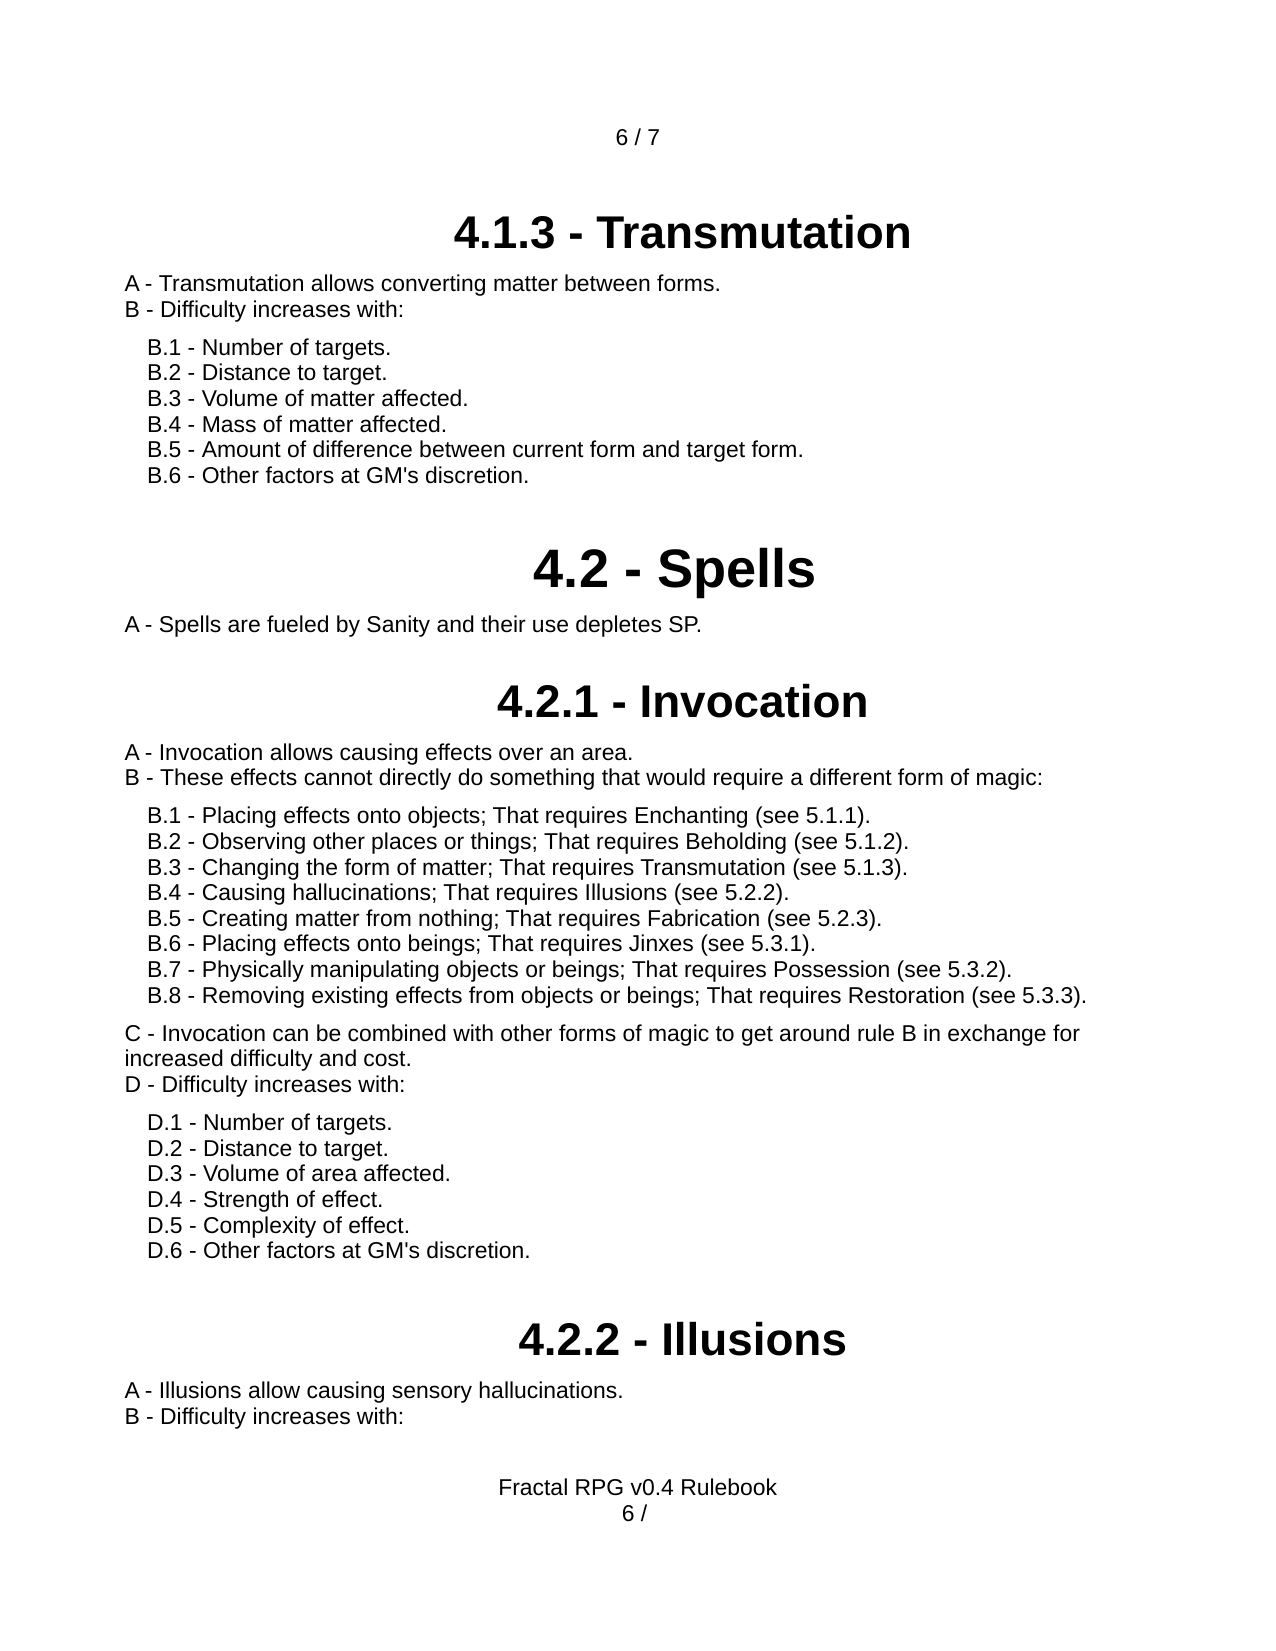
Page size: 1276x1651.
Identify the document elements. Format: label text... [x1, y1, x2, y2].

subtitle Invocation [208, 669, 1157, 733]
list Mass of matter affected. [141, 411, 1157, 437]
list Volume of matter affected. [141, 386, 1157, 411]
list Distance to target. [141, 360, 1157, 386]
list Removing existing effects from objects or beings; That requires Restoration (see 5.3.3). [141, 982, 1157, 1014]
subtitle Spells [193, 532, 1157, 606]
list Changing the form of matter; That requires Transmutation (see 5.1.3). [141, 854, 1157, 880]
list Volume of area affected. [141, 1161, 1157, 1187]
list Spells are fueled by Sanity and their use depletes SP. [118, 606, 1157, 637]
list Placing effects onto objects; That requires Enchanting (see 5.1.1). [141, 797, 1157, 829]
list Strength of effect. [141, 1187, 1157, 1212]
list Difficulty increases with: [118, 296, 1157, 328]
list Transmutation allows converting matter between forms. [118, 264, 1157, 296]
list Invocation can be combined with other forms of magic to get around rule B in exchange for increased difficulty and cost. [118, 1014, 1157, 1072]
list Other factors at GM's discretion. [141, 1238, 1157, 1270]
list Observing other places or things; That requires Beholding (see 5.1.2). [141, 829, 1157, 854]
subtitle Transmutation [208, 201, 1157, 264]
subtitle Illusions [208, 1308, 1157, 1372]
list Creating matter from nothing; That requires Fabrication (see 5.2.3). [141, 906, 1157, 931]
list Number of targets. [141, 328, 1157, 360]
list Invocation allows causing effects over an area. [118, 733, 1157, 765]
list Other factors at GM's discretion. [141, 462, 1157, 494]
list Complexity of effect. [141, 1212, 1157, 1238]
list Distance to target. [141, 1136, 1157, 1161]
list Causing hallucinations; That requires Illusions (see 5.2.2). [141, 880, 1157, 906]
list These effects cannot directly do something that would require a different form of magic: [118, 765, 1157, 797]
list Physically manipulating objects or beings; That requires Possession (see 5.3.2). [141, 957, 1157, 982]
list Difficulty increases with: [118, 1072, 1157, 1104]
list Placing effects onto beings; That requires Jinxes (see 5.3.1). [141, 931, 1157, 957]
list Difficulty increases with: [118, 1404, 1157, 1436]
list Illusions allow causing sensory hallucinations. [118, 1372, 1157, 1404]
list Amount of difference between current form and target form. [141, 437, 1157, 462]
list Number of targets. [141, 1104, 1157, 1136]
